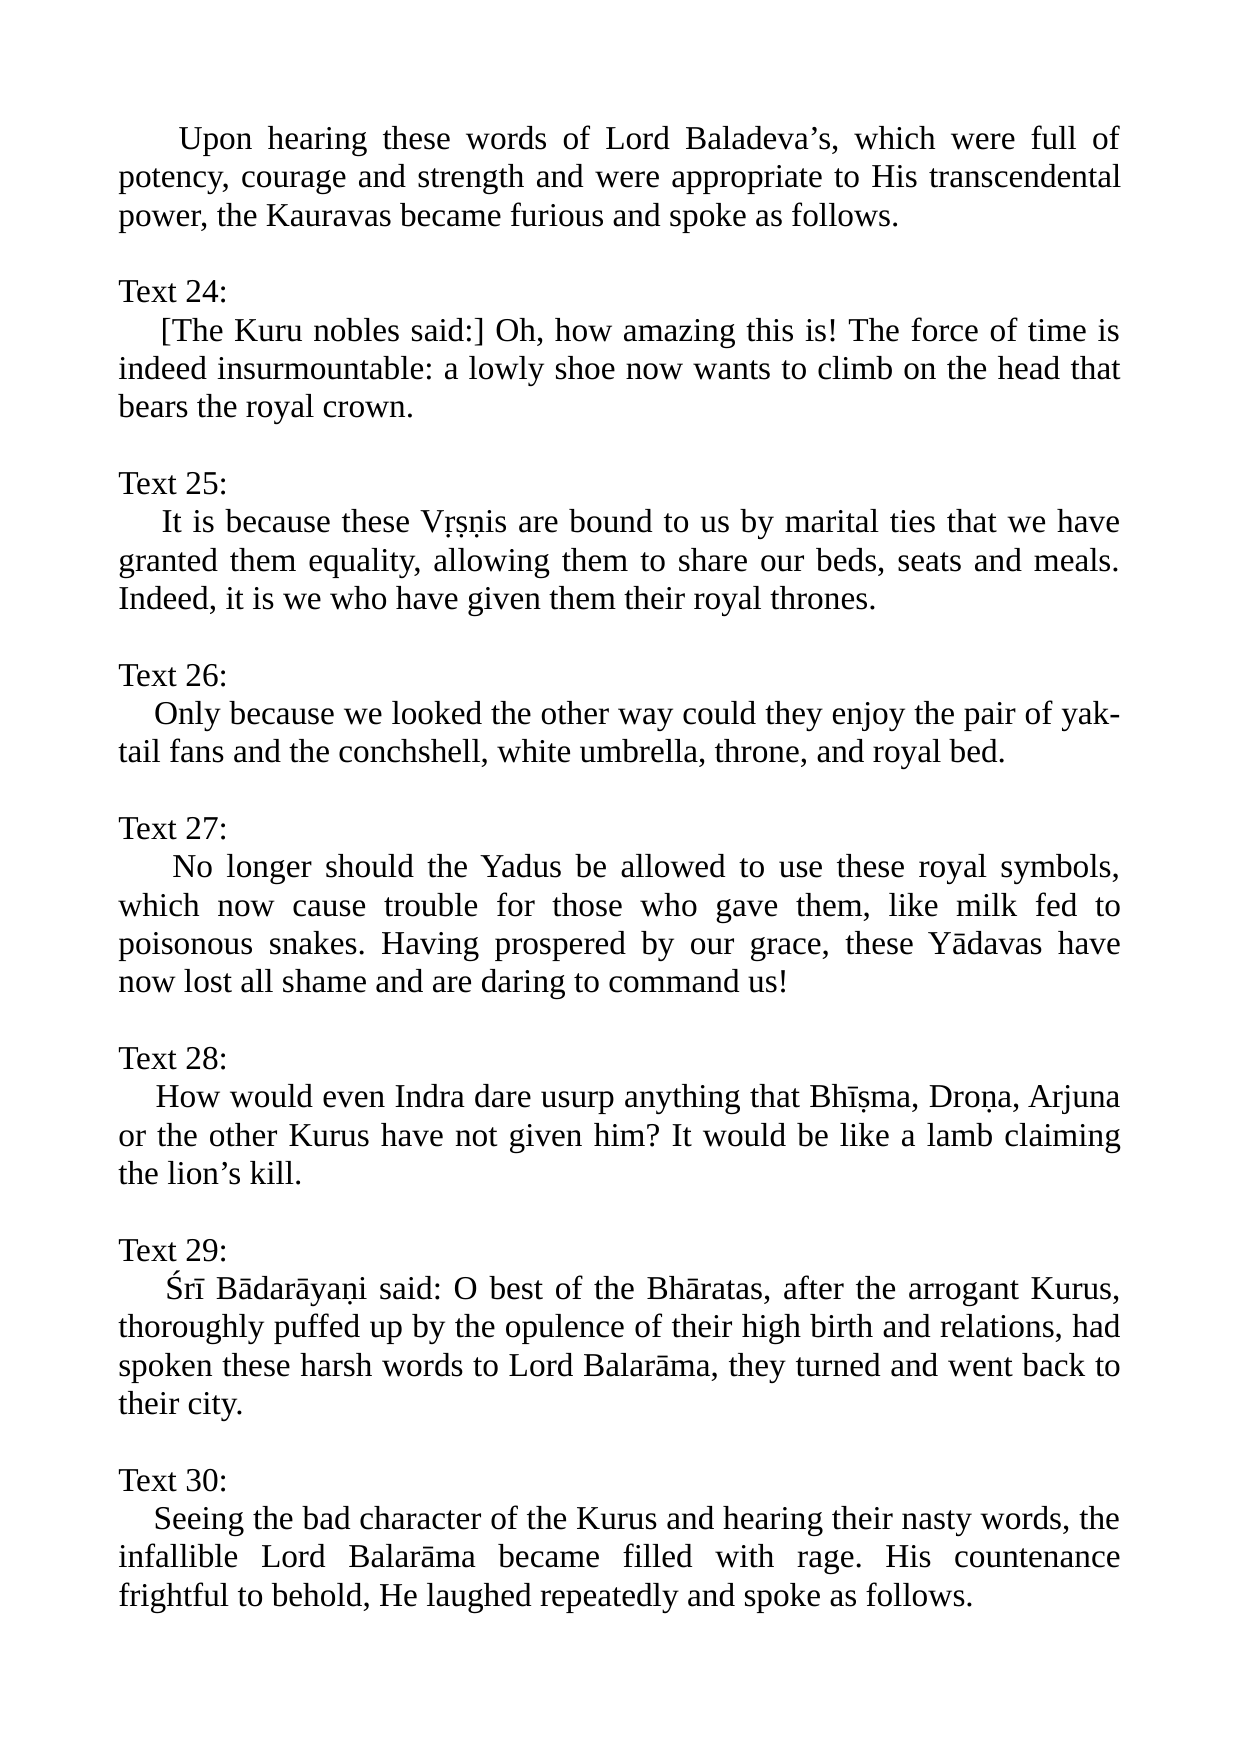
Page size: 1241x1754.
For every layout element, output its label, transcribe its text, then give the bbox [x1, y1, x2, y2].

text It is because these Vṛṣṇis are bound to us by marital ties that we have granted them equality, allowing them to share our beds, seats and meals. Indeed, it is we who have given them their royal thrones. [118, 501, 1122, 616]
text Text 26: [118, 655, 1122, 693]
text Śrī Bādarāyaṇi said: O best of the Bhāratas, after the arrogant Kurus, thoroughly puffed up by the opulence of their high birth and relations, had spoken these harsh words to Lord Balarāma, they turned and went back to their city. [118, 1268, 1122, 1421]
text Text 29: [118, 1230, 1122, 1268]
text Text 24: [118, 271, 1122, 310]
text Only because we looked the other way could they enjoy the pair of yak-tail fans and the conchshell, white umbrella, throne, and royal bed. [118, 693, 1122, 770]
text Text 25: [118, 463, 1122, 501]
text No longer should the Yadus be allowed to use these royal symbols, which now cause trouble for those who gave them, like milk fed to poisonous snakes. Having prospered by our grace, these Yādavas have now lost all shame and are daring to command us! [118, 846, 1122, 1000]
text [The Kuru nobles said:] Oh, how amazing this is! The force of time is indeed insurmountable: a lowly shoe now wants to climb on the head that bears the royal crown. [118, 310, 1122, 425]
text Text 30: [118, 1460, 1122, 1498]
text Upon hearing these words of Lord Baladeva’s, which were full of potency, courage and strength and were appropriate to His transcendental power, the Kauravas became furious and spoke as follows. [118, 118, 1122, 233]
text Text 28: [118, 1038, 1122, 1076]
text How would even Indra dare usurp anything that Bhīṣma, Droṇa, Arjuna or the other Kurus have not given him? It would be like a lamb claiming the lion’s kill. [118, 1076, 1122, 1191]
text Text 27: [118, 808, 1122, 846]
text Seeing the bad character of the Kurus and hearing their nasty words, the infallible Lord Balarāma became filled with rage. His countenance frightful to behold, He laughed repeatedly and spoke as follows. [118, 1498, 1122, 1613]
